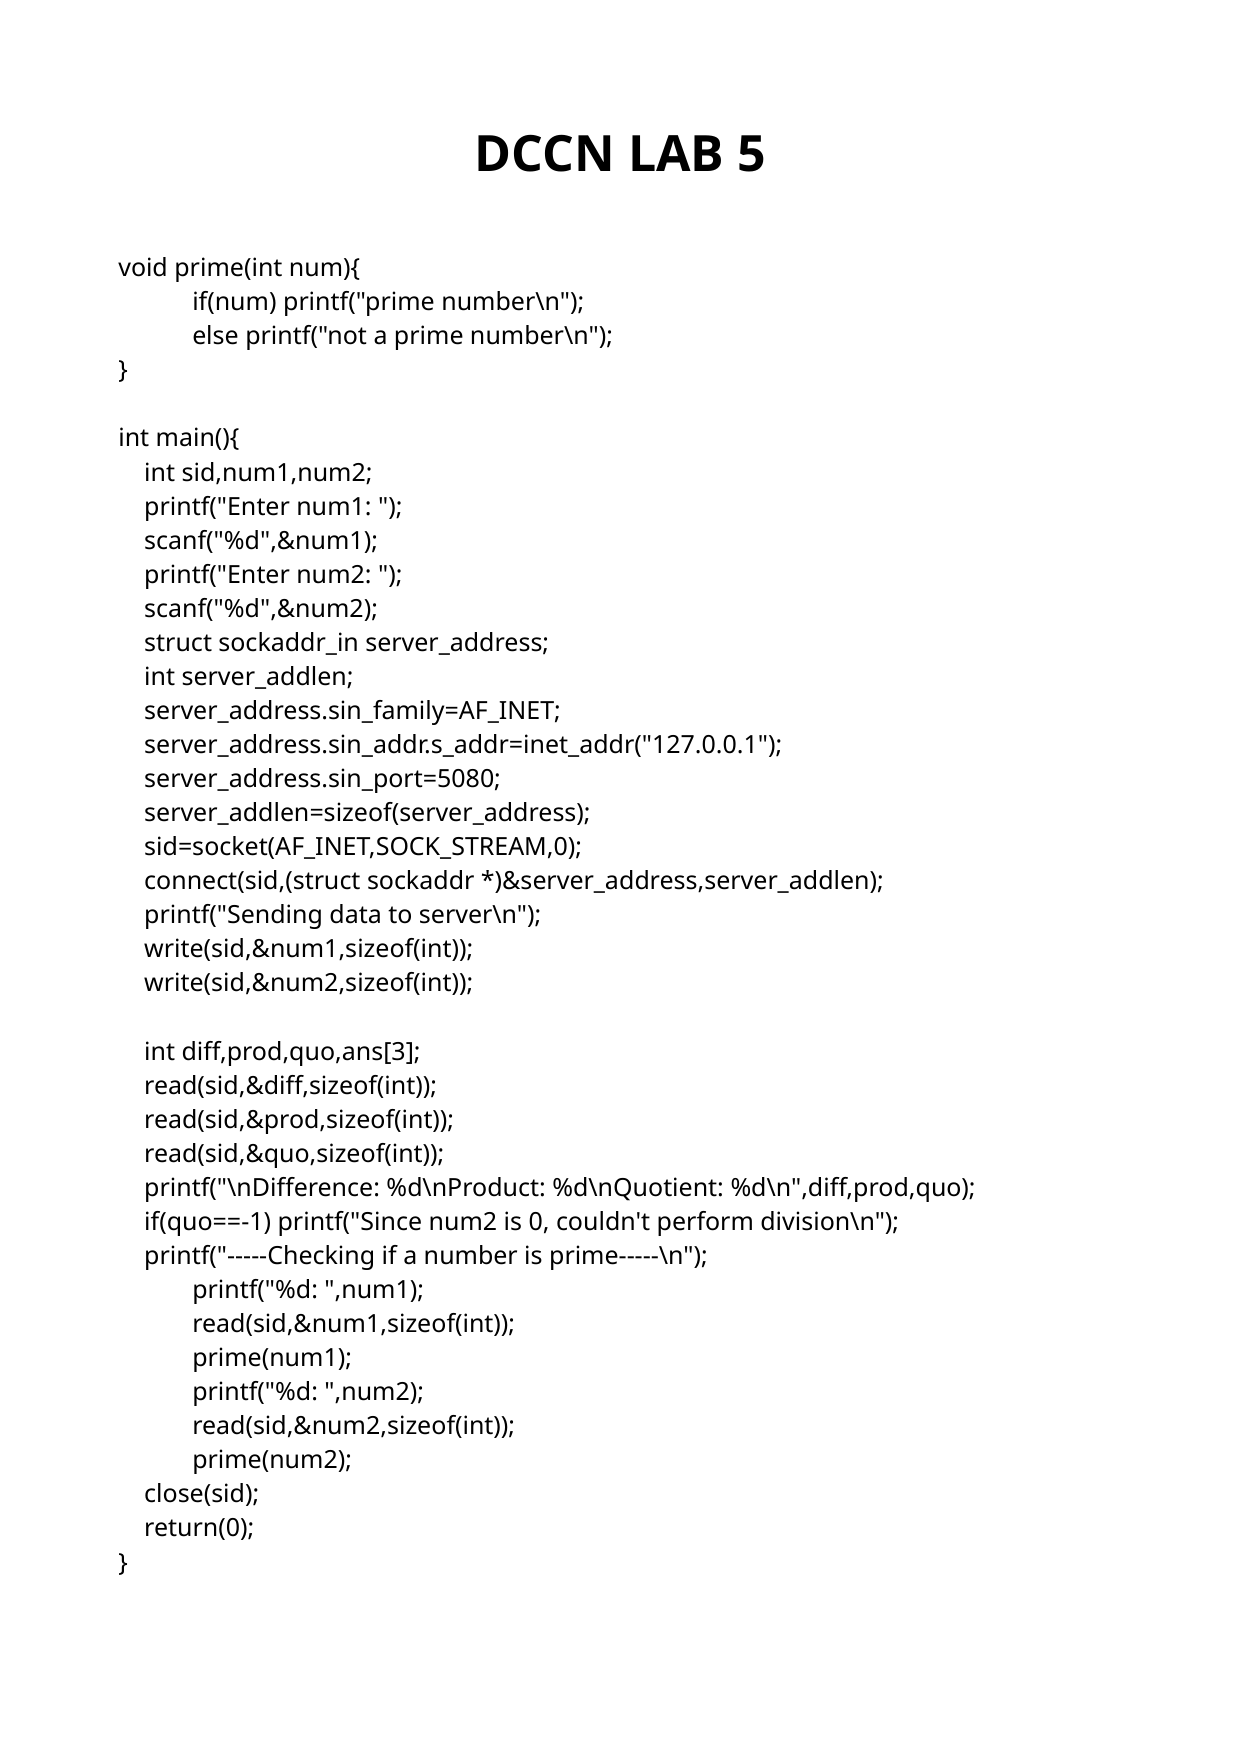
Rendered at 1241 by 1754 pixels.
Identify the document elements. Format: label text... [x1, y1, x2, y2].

text printf("%d: ",num1); [118, 1272, 1122, 1306]
text write(sid,&num1,sizeof(int)); [118, 931, 1122, 965]
text printf("Enter num2: "); [118, 556, 1122, 590]
text sid=socket(AF_INET,SOCK_STREAM,0); [118, 829, 1122, 863]
text struct sockaddr_in server_address; [118, 624, 1122, 658]
text printf("\nDifference: %d\nProduct: %d\nQuotient: %d\n",diff,prod,quo); [118, 1169, 1122, 1203]
text return(0); [118, 1510, 1122, 1544]
text } [118, 352, 1122, 386]
text server_address.sin_port=5080; [118, 761, 1122, 795]
text if(quo==-1) printf("Since num2 is 0, couldn't perform division\n"); [118, 1203, 1122, 1238]
text prime(num1); [118, 1340, 1122, 1374]
text server_addlen=sizeof(server_address); [118, 795, 1122, 829]
text write(sid,&num2,sizeof(int)); [118, 965, 1122, 999]
text close(sid); [118, 1476, 1122, 1510]
text printf("Enter num1: "); [118, 488, 1122, 522]
text scanf("%d",&num2); [118, 590, 1122, 624]
text prime(num2); [118, 1442, 1122, 1476]
text printf("Sending data to server\n"); [118, 897, 1122, 931]
text int main(){ [118, 420, 1122, 454]
text server_address.sin_family=AF_INET; [118, 693, 1122, 727]
text if(num) printf("prime number\n"); [118, 284, 1122, 318]
text else printf("not a prime number\n"); [118, 318, 1122, 352]
text int server_addlen; [118, 658, 1122, 693]
text printf("%d: ",num2); [118, 1374, 1122, 1408]
text read(sid,&prod,sizeof(int)); [118, 1101, 1122, 1135]
text read(sid,&diff,sizeof(int)); [118, 1067, 1122, 1101]
text printf("-----Checking if a number is prime-----\n"); [118, 1238, 1122, 1272]
text read(sid,&quo,sizeof(int)); [118, 1135, 1122, 1169]
text read(sid,&num2,sizeof(int)); [118, 1408, 1122, 1442]
text void prime(int num){ [118, 250, 1122, 284]
text int diff,prod,quo,ans[3]; [118, 1033, 1122, 1067]
text server_address.sin_addr.s_addr=inet_addr("127.0.0.1"); [118, 727, 1122, 761]
text read(sid,&num1,sizeof(int)); [118, 1306, 1122, 1340]
text scanf("%d",&num1); [118, 522, 1122, 556]
text } [118, 1544, 1122, 1578]
text int sid,num1,num2; [118, 454, 1122, 488]
text connect(sid,(struct sockaddr *)&server_address,server_addlen); [118, 863, 1122, 897]
